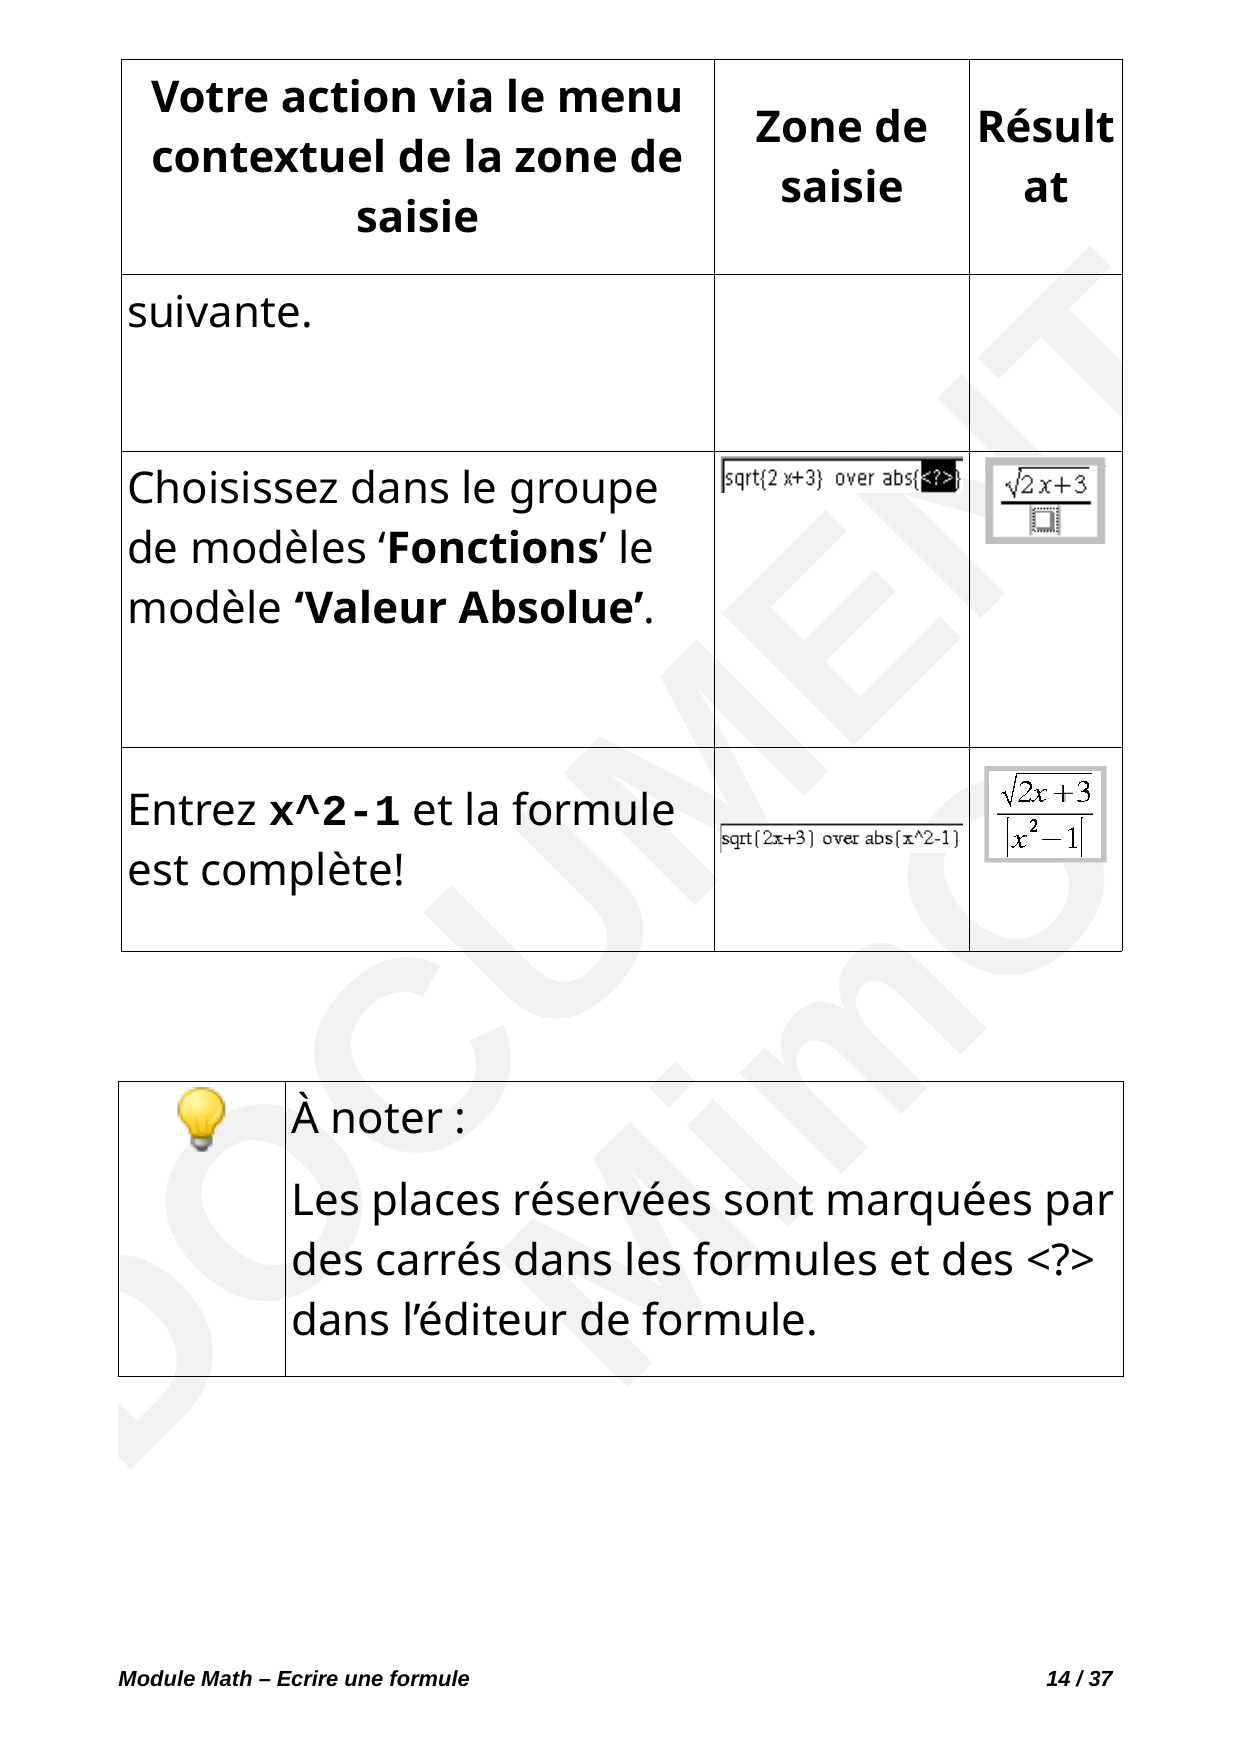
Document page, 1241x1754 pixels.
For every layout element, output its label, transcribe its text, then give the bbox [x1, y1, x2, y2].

table_header Votre action via le menu contextuel de la zone de saisie [122, 60, 714, 274]
picture [984, 766, 1107, 863]
table_header Résultat [970, 60, 1122, 274]
table_cell [715, 275, 969, 451]
picture [168, 1086, 236, 1154]
table_header Zone de saisie [715, 60, 969, 274]
table_cell [970, 275, 1122, 451]
table_cell [970, 452, 1122, 747]
picture [720, 823, 963, 853]
table_header [119, 1082, 285, 1376]
table_cell [715, 452, 969, 747]
table_cell [970, 748, 1122, 951]
table_cell Entrez 2 x+3 et presser F4 pour aller à la place suivante. [122, 275, 714, 451]
table_cell Choisissez dans le groupe de modèles ‘Fonctions’ le modèle ‘Valeur Absolue’. [122, 452, 714, 747]
table_header À noter : Les places réservées sont marquées par des carrés dans les formules et des <?> dans l’éditeur de formule. [286, 1082, 1123, 1376]
table_cell Entrez x^2-1 et la formule est complète! [122, 748, 714, 951]
table_cell [715, 748, 969, 951]
